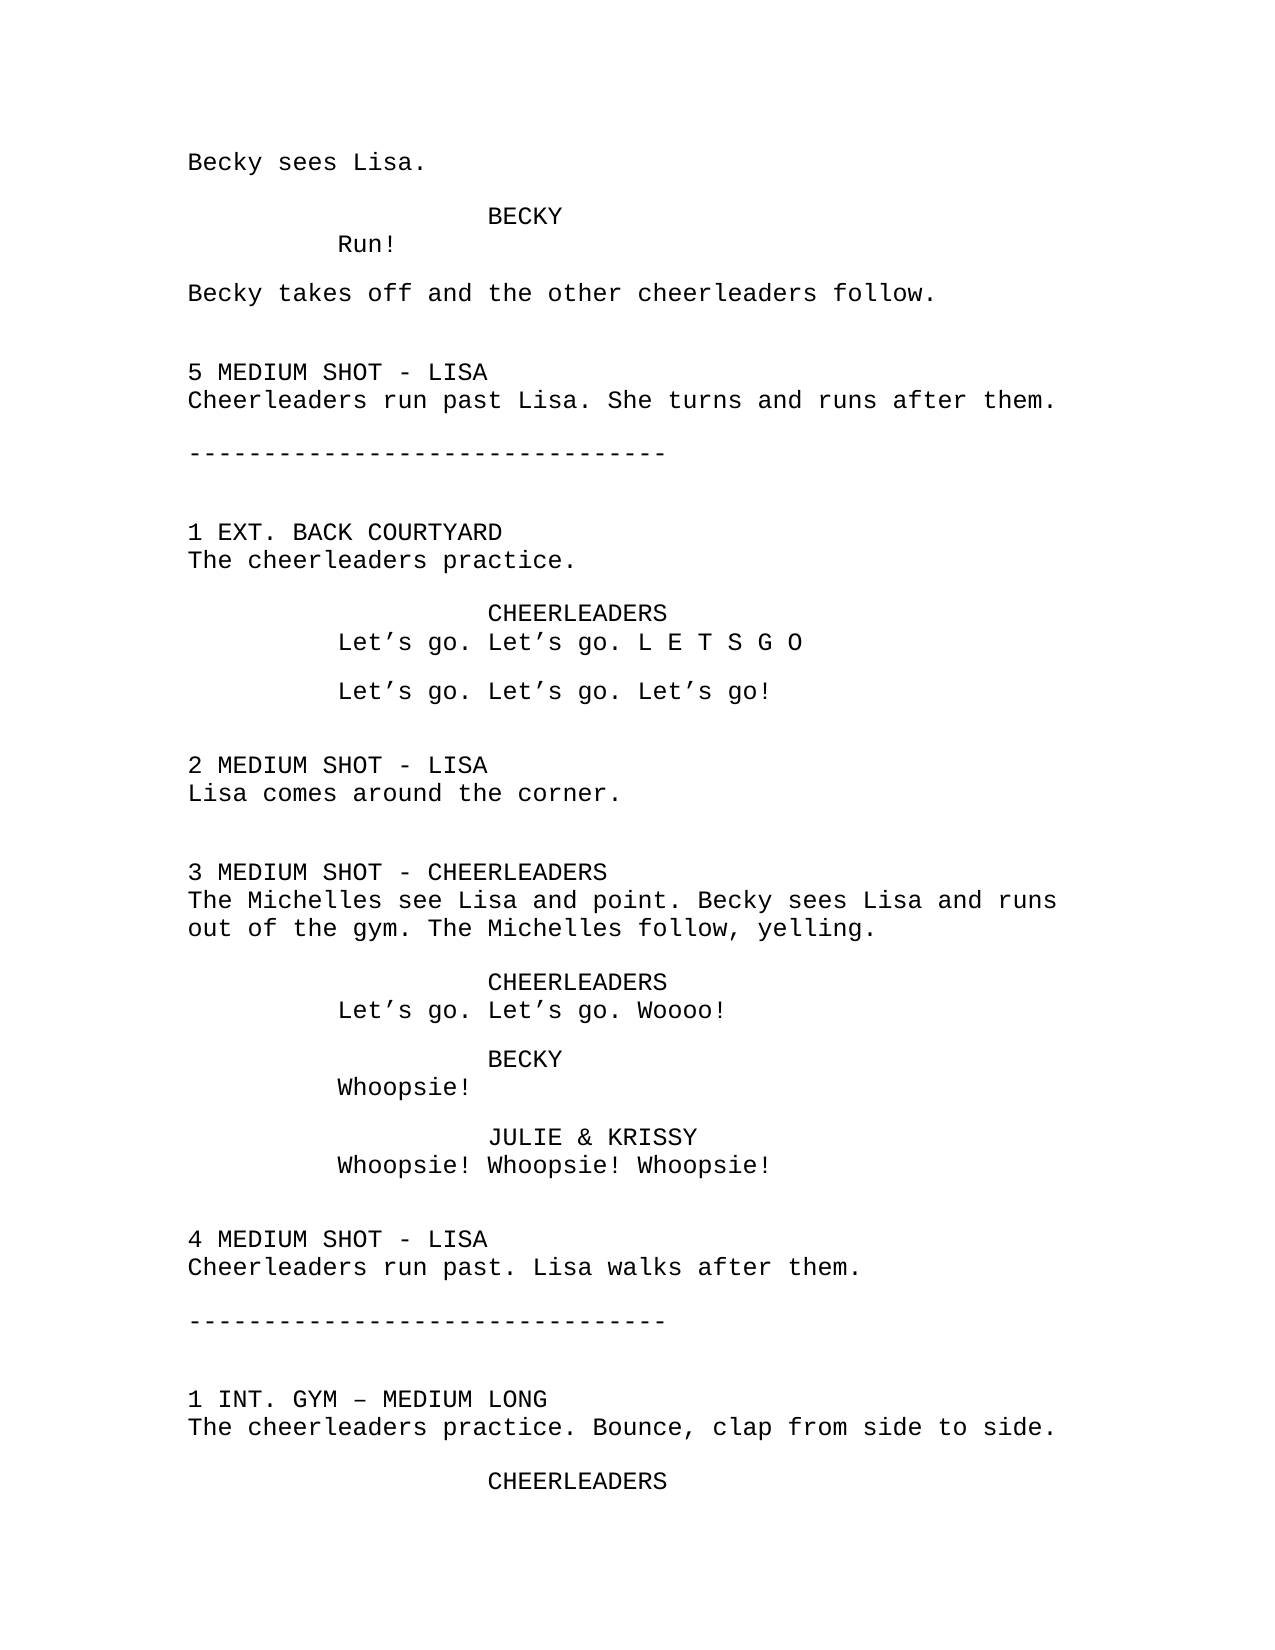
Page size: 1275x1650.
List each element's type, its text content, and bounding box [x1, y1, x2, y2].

text -------------------------------- [187, 1308, 1087, 1337]
text Let’s go. Let’s go. Woooo! [337, 997, 937, 1026]
text The Michelles see Lisa and point. Becky sees Lisa and runs out of the gym. The Michelles follow, yelling. [187, 887, 1087, 944]
text JULIE & KRISSY [187, 1124, 1087, 1152]
subtitle 1 INT. GYM – MEDIUM LONG [187, 1387, 1087, 1415]
text Let’s go. Let’s go. Let’s go! [337, 678, 937, 707]
subtitle 2 MEDIUM SHOT - LISA [187, 752, 1087, 781]
text CHEERLEADERS [187, 969, 1087, 997]
text The cheerleaders practice. [187, 547, 1087, 576]
text Becky sees Lisa. [187, 150, 1087, 178]
text The cheerleaders practice. Bounce, clap from side to side. [187, 1415, 1087, 1443]
text Whoopsie! Whoopsie! Whoopsie! [337, 1152, 937, 1181]
text BECKY [187, 203, 1087, 232]
text CHEERLEADERS [187, 1468, 1087, 1497]
text Run! [337, 232, 937, 260]
text Whoopsie! [337, 1075, 937, 1103]
subtitle 4 MEDIUM SHOT - LISA [187, 1227, 1087, 1255]
text Lisa comes around the corner. [187, 781, 1087, 809]
text -------------------------------- [187, 441, 1087, 469]
text Let’s go. Let’s go. L E T S G O [337, 629, 937, 657]
text Cheerleaders run past. Lisa walks after them. [187, 1255, 1087, 1283]
subtitle 3 MEDIUM SHOT - CHEERLEADERS [187, 859, 1087, 887]
subtitle 5 MEDIUM SHOT - LISA [187, 359, 1087, 387]
text BECKY [187, 1047, 1087, 1075]
text Cheerleaders run past Lisa. She turns and runs after them. [187, 387, 1087, 416]
subtitle 1 EXT. BACK COURTYARD [187, 519, 1087, 547]
text Becky takes off and the other cheerleaders follow. [187, 281, 1087, 309]
text CHEERLEADERS [187, 601, 1087, 629]
